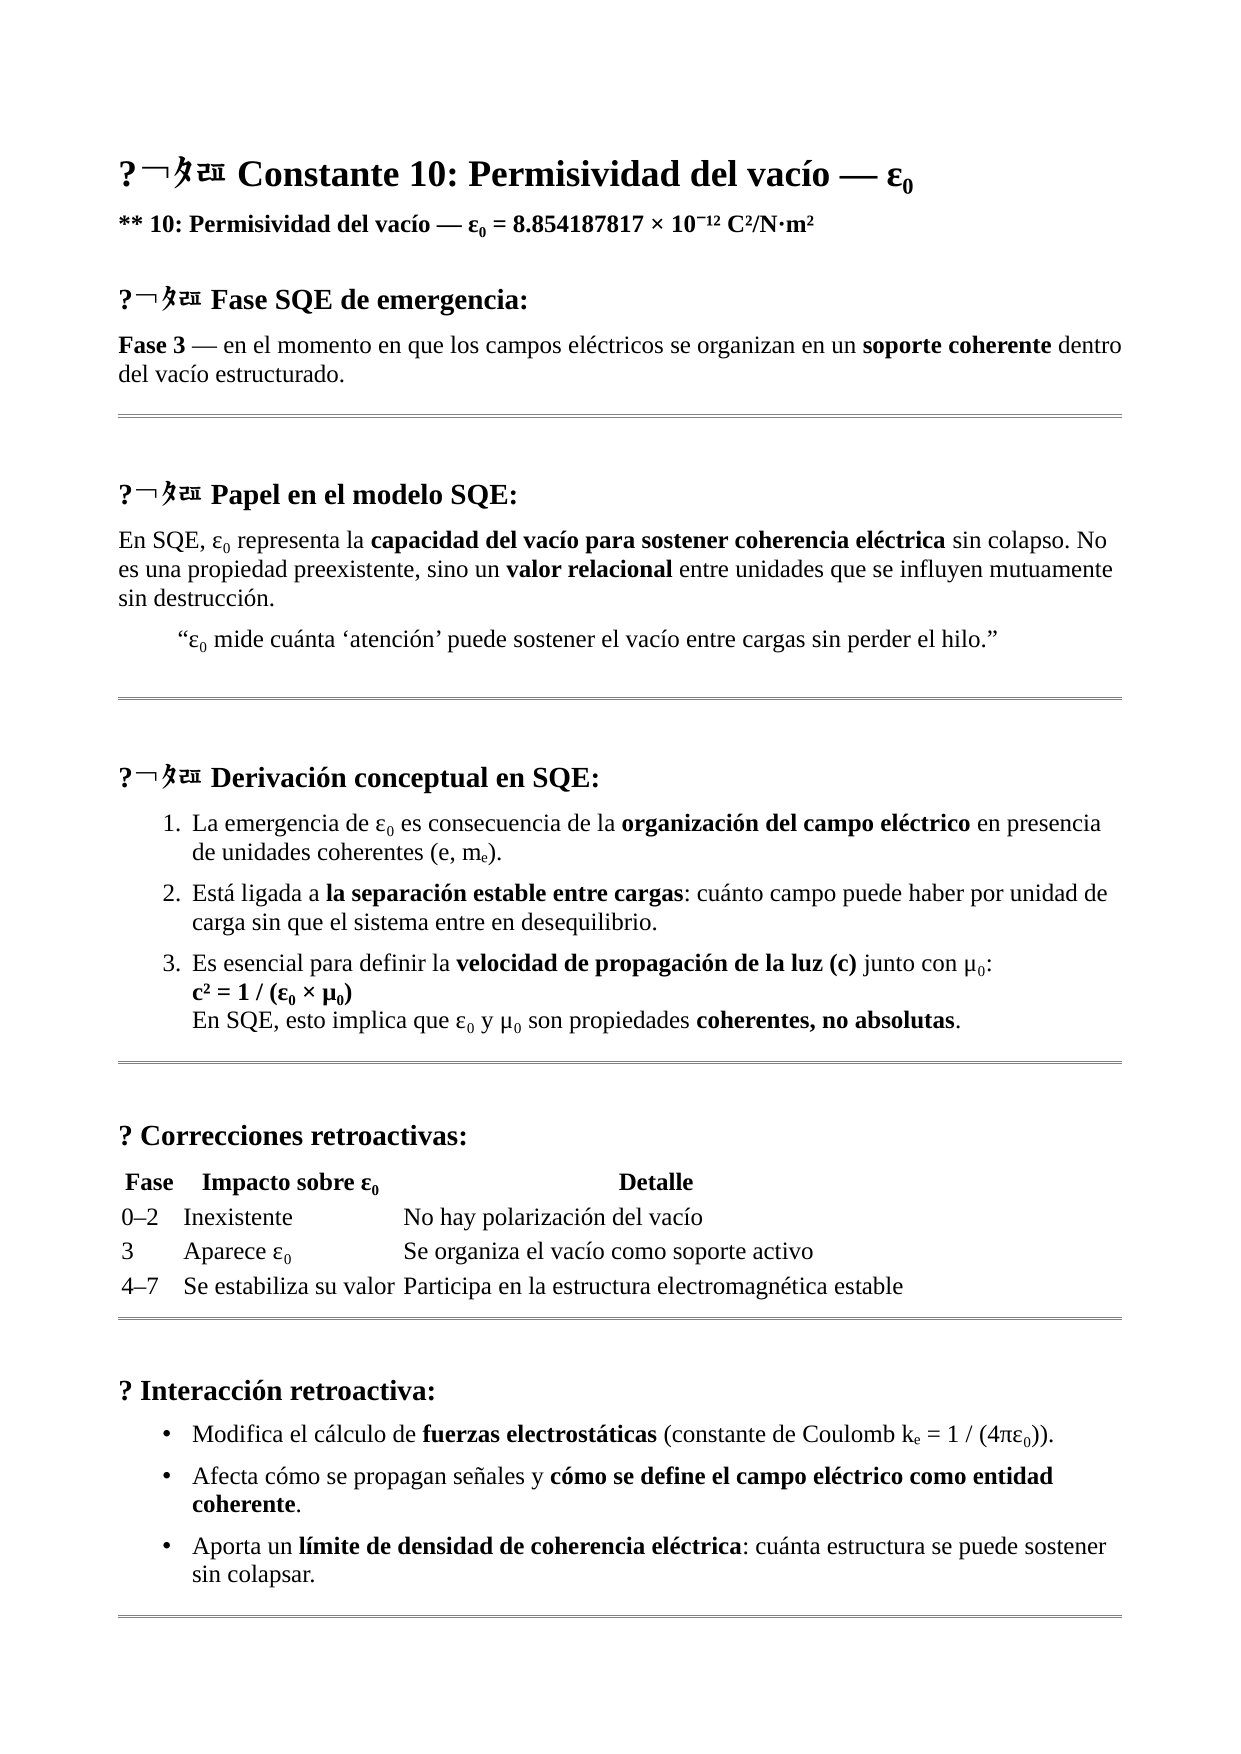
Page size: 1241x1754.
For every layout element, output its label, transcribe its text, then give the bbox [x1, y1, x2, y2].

subtitle ?￢ﾀﾯDerivación conceptual en SQE: [118, 754, 1122, 796]
subtitle ?￢ﾀﾯConstante 10: Permisividad del vacío — ε₀ [118, 143, 1122, 197]
table_cell 0–2 [118, 1199, 180, 1233]
subtitle ? Correcciones retroactivas: [118, 1118, 1122, 1152]
table_header Detalle [400, 1164, 912, 1199]
list La emergencia de ε₀ es consecuencia de la organización del campo eléctrico en presencia de unidades coherentes (e, mₑ). [162, 808, 1122, 866]
text En SQE, ε₀ representa la capacidad del vacío para sostener coherencia eléctrica sin colapso. No es una propiedad preexistente, sino un valor relacional entre unidades que se influyen mutuamente sin destrucción. [118, 526, 1122, 612]
table_cell 4–7 [118, 1268, 180, 1302]
table_cell Participa en la estructura electromagnética estable [400, 1268, 912, 1302]
subtitle ?￢ﾀﾯPapel en el modelo SQE: [118, 471, 1122, 513]
subtitle ?￢ﾀﾯFase SQE de emergencia: [118, 276, 1122, 318]
table_cell 3 [118, 1233, 180, 1268]
list Está ligada a la separación estable entre cargas: cuánto campo puede haber por unidad de carga sin que el sistema entre en desequilibrio. [162, 878, 1122, 936]
table_cell Se organiza el vacío como soporte activo [400, 1233, 912, 1268]
table_cell Se estabiliza su valor [180, 1268, 400, 1302]
list Es esencial para definir la velocidad de propagación de la luz (c) junto con μ₀: c² = 1 / (ε₀ × μ₀) En SQE, esto implica que ε₀ y μ₀ son propiedades coherentes, no absolutas. [162, 948, 1122, 1034]
text ** 10: Permisividad del vacío — ε₀ = 8.854187817 × 10⁻¹² C²/N·m² [118, 209, 1122, 238]
subtitle ? Interacción retroactiva: [118, 1373, 1122, 1407]
list Aporta un límite de densidad de coherencia eléctrica: cuánta estructura se puede sostener sin colapsar. [162, 1531, 1122, 1588]
text “ε₀ mide cuánta ‘atención’ puede sostener el vacío entre cargas sin perder el hilo.” [177, 624, 1063, 653]
list Afecta cómo se propagan señales y cómo se define el campo eléctrico como entidad coherente. [162, 1461, 1122, 1518]
table_cell Inexistente [180, 1199, 400, 1233]
table_header Fase [118, 1164, 180, 1199]
table_header Impacto sobre ε₀ [180, 1164, 400, 1199]
table_cell Aparece ε₀ [180, 1233, 400, 1268]
table_cell No hay polarización del vacío [400, 1199, 912, 1233]
text Fase 3 — en el momento en que los campos eléctricos se organizan en un soporte coherente dentro del vacío estructurado. [118, 330, 1122, 388]
list Modifica el cálculo de fuerzas electrostáticas (constante de Coulomb kₑ = 1 / (4πε₀)). [162, 1419, 1122, 1448]
